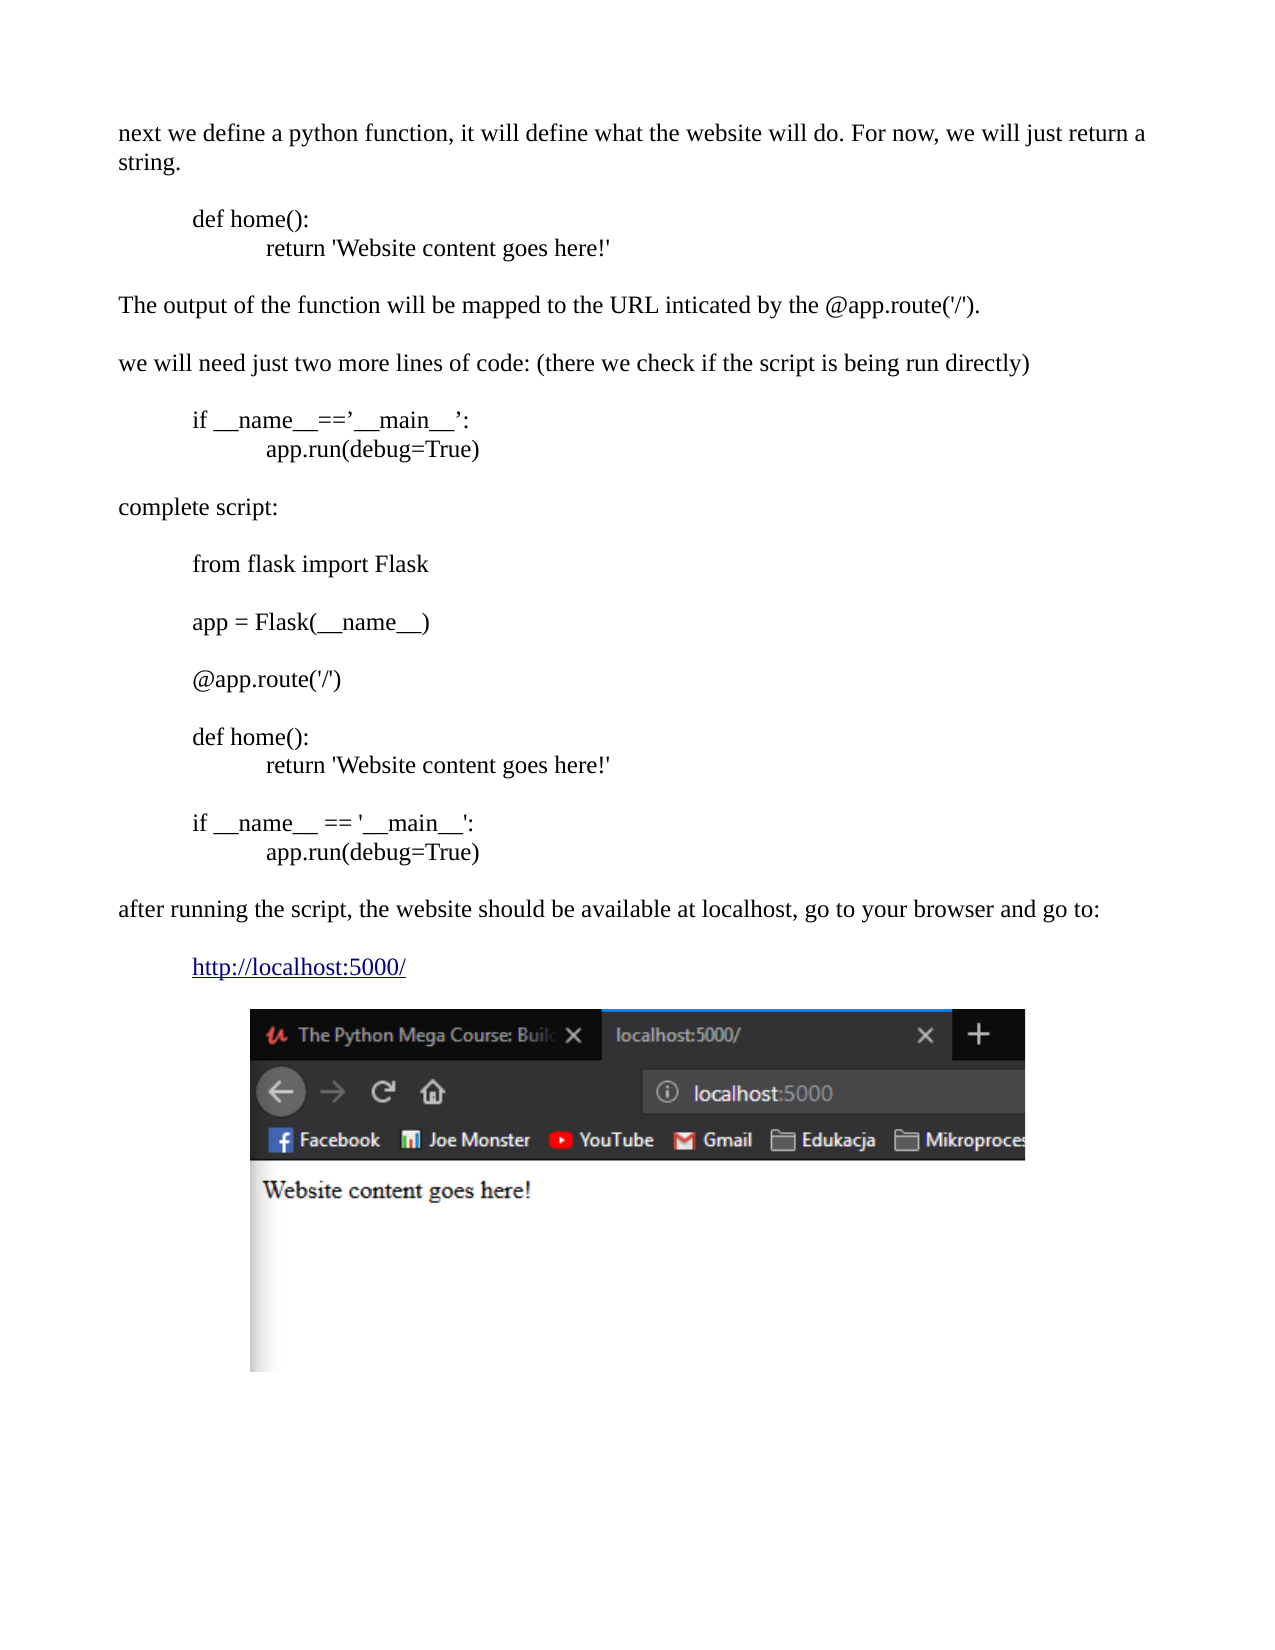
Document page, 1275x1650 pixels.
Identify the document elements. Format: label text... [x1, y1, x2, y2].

text after running the script, the website should be available at localhost, go to your browser and go to: [118, 894, 1157, 923]
text @app.route('/') [118, 664, 1157, 693]
picture [250, 1009, 1025, 1372]
text def home(): [118, 722, 1157, 751]
text The output of the function will be mapped to the URL inticated by the @app.route('/'). [118, 291, 1157, 319]
text if __name__==’__main__’: [118, 406, 1157, 434]
text from flask import Flask [118, 549, 1157, 578]
text return 'Website content goes here!' [118, 751, 1157, 779]
text app.run(debug=True) [118, 434, 1157, 463]
text def home(): [118, 204, 1157, 233]
text app.run(debug=True) [118, 837, 1157, 866]
text we will need just two more lines of code: (there we check if the script is being run directly) [118, 348, 1157, 377]
text app = Flask(__name__) [118, 607, 1157, 636]
text return 'Website content goes here!' [118, 233, 1157, 262]
text if __name__ == '__main__': [118, 808, 1157, 837]
text http://localhost:5000/ [118, 952, 1157, 981]
text complete script: [118, 492, 1157, 521]
text next we define a python function, it will define what the website will do. For now, we will just return a string. [118, 118, 1157, 176]
